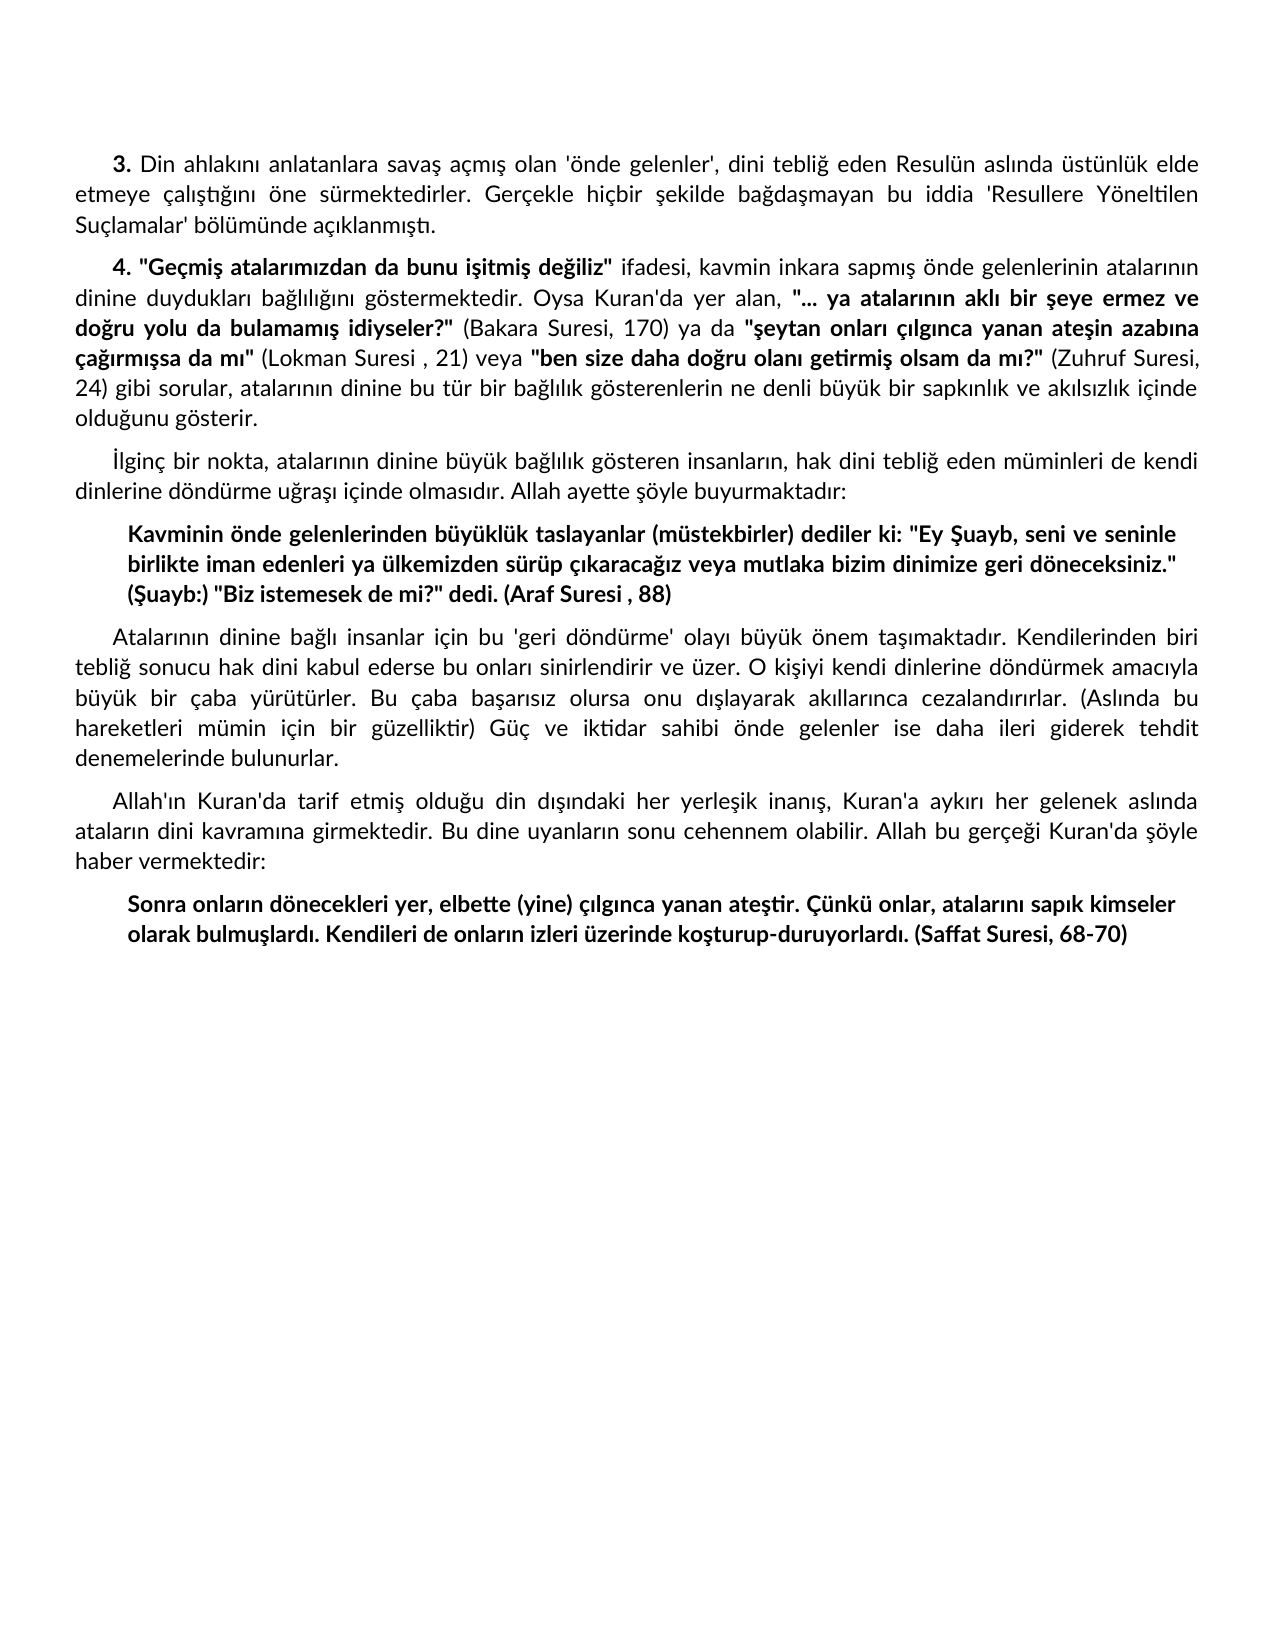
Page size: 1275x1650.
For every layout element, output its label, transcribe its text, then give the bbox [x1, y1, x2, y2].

text Atalarının dinine bağlı insanlar için bu 'geri döndürme' olayı büyük önem taşımaktadır. Kendilerinden biri tebliğ sonucu hak dini kabul ederse bu onları sinirlendirir ve üzer. O kişiyi kendi dinlerine döndürmek amacıyla büyük bir çaba yürütürler. Bu çaba başarısız olursa onu dışlayarak akıllarınca cezalandırırlar. (Aslında bu hareketleri mümin için bir güzelliktir) Güç ve iktidar sahibi önde gelenler ise daha ileri giderek tehdit denemelerinde bulunurlar. [75, 623, 1200, 771]
text İlginç bir nokta, atalarının dinine büyük bağlılık gösteren insanların, hak dini tebliğ eden müminleri de kendi dinlerine döndürme uğraşı içinde olmasıdır. Allah ayette şöyle buyurmaktadır: [75, 447, 1200, 504]
text Sonra onların dönecekleri yer, elbette (yine) çılgınca yanan ateştir. Çünkü onlar, atalarını sapık kimseler olarak bulmuşlardı. Kendileri de onların izleri üzerinde koşturup-duruyorlardı. (Saffat Suresi, 68-70) [127, 889, 1177, 947]
text Allah'ın Kuran'da tarif etmiş olduğu din dışındaki her yerleşik inanış, Kuran'a aykırı her gelenek aslında ataların dini kavramına girmektedir. Bu dine uyanların sonu cehennem olabilir. Allah bu gerçeği Kuran'da şöyle haber vermektedir: [75, 786, 1200, 874]
text Kavminin önde gelenlerinden büyüklük taslayanlar (müstekbirler) dediler ki: "Ey Şuayb, seni ve seninle birlikte iman edenleri ya ülkemizden sürüp çıkaracağız veya mutlaka bizim dinimize geri döneceksiniz." (Şuayb:) "Biz istemesek de mi?" dedi. (Araf Suresi , 88) [127, 520, 1177, 608]
text 4. "Geçmiş atalarımızdan da bunu işitmiş değiliz" ifadesi, kavmin inkara sapmış önde gelenlerinin atalarının dinine duydukları bağlılığını göstermektedir. Oysa Kuran'da yer alan, "... ya atalarının aklı bir şeye ermez ve doğru yolu da bulamamış idiyseler?" (Bakara Suresi, 170) ya da "şeytan onları çılgınca yanan ateşin azabına çağırmışsa da mı" (Lokman Suresi , 21) veya "ben size daha doğru olanı getirmiş olsam da mı?" (Zuhruf Suresi, 24) gibi sorular, atalarının dinine bu tür bir bağlılık gösterenlerin ne denli büyük bir sapkınlık ve akılsızlık içinde olduğunu gösterir. [75, 253, 1200, 432]
text 3. Din ahlakını anlatanlara savaş açmış olan 'önde gelenler', dini tebliğ eden Resulün aslında üstünlük elde etmeye çalıştığını öne sürmektedirler. Gerçekle hiçbir şekilde bağdaşmayan bu iddia 'Resullere Yöneltilen Suçlamalar' bölümünde açıklanmıştı. [75, 150, 1200, 238]
